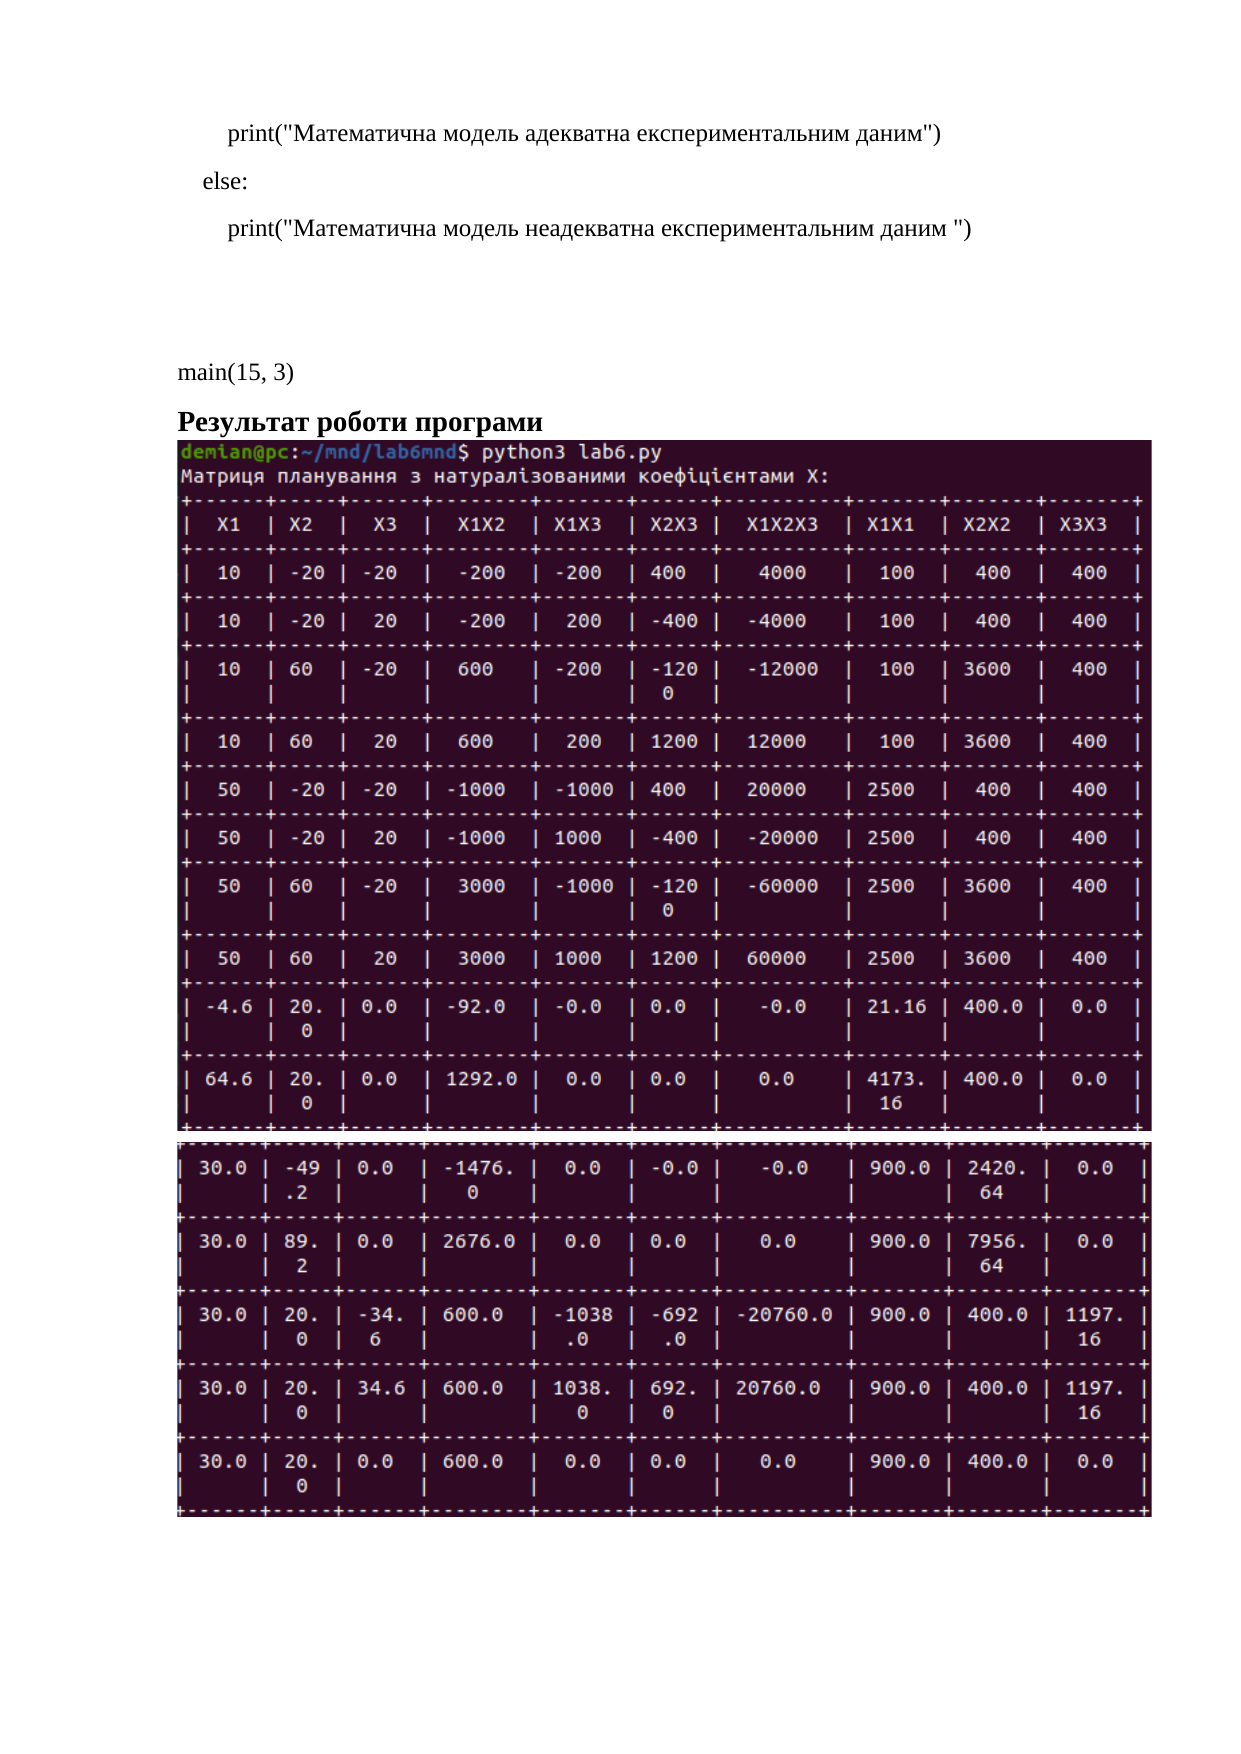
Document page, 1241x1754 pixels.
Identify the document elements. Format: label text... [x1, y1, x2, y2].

text Результат роботи програми [177, 404, 1152, 438]
picture [177, 440, 1152, 1131]
picture [177, 1142, 1152, 1517]
text else: [177, 166, 1152, 194]
text print("Математична модель неадекватна експериментальним даним ") [177, 213, 1152, 242]
text main(15, 3) [177, 357, 1152, 385]
text print("Математична модель адекватна експериментальним даним") [177, 118, 1152, 147]
